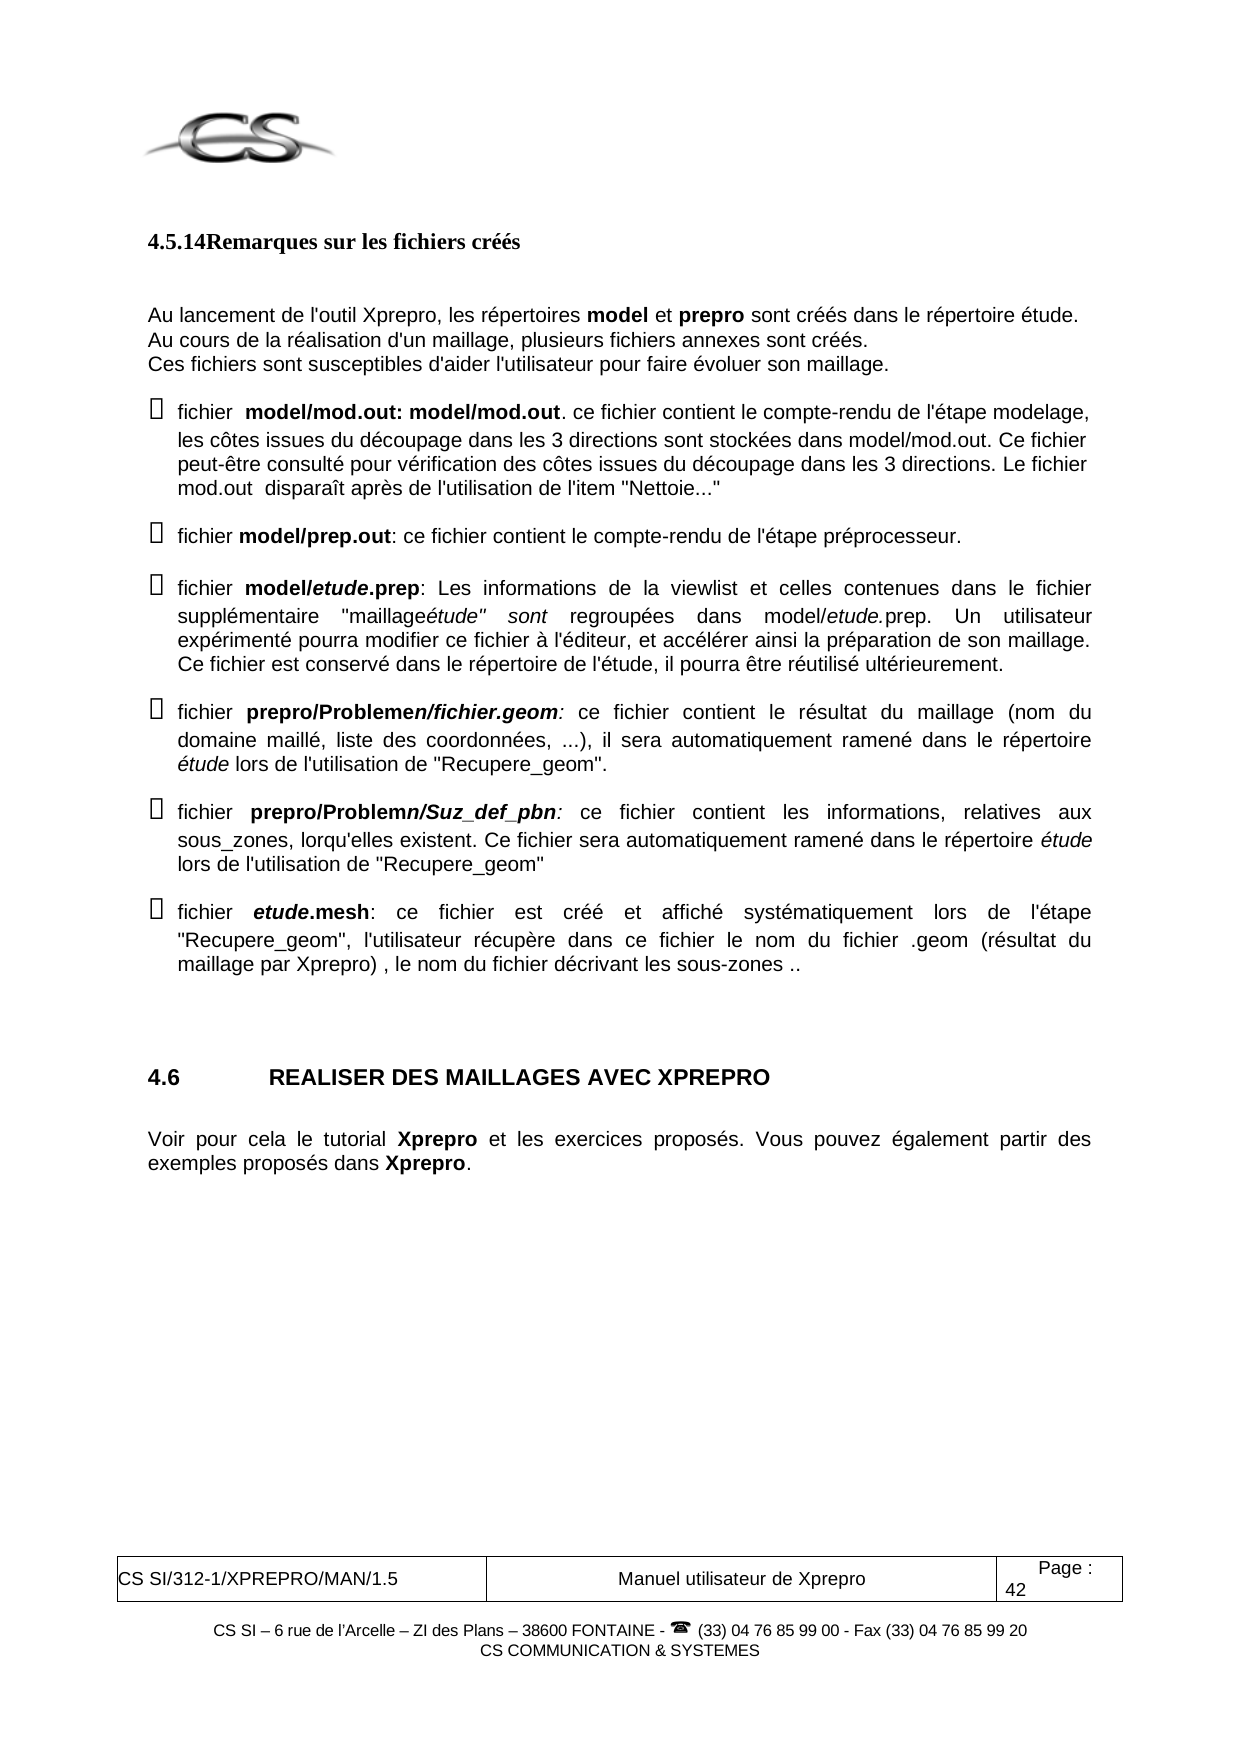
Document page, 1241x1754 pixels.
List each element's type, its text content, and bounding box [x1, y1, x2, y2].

text Voir pour cela le tutorial Xprepro et les exercices proposés. Vous pouvez également partir des exemples proposés dans Xprepro. [148, 1126, 1092, 1174]
list fichier etude.mesh: ce fichier est créé et affiché systématiquement lors de l'étape "Recupere_geom", l'utilisateur récupère dans ce fichier le nom du fichier .geom (résultat du maillage par Xprepro) , le nom du fichier décrivant les sous-zones .. [148, 889, 1092, 976]
picture [133, 106, 350, 172]
list fichier model/mod.out: model/mod.out. ce fichier contient le compte-rendu de l'étape modelage, les côtes issues du découpage dans les 3 directions sont stockées dans model/mod.out. Ce fichier peut-être consulté pour vérification des côtes issues du découpage dans les 3 directions. Le fichier mod.out disparaît après de l'utilisation de l'item "Nettoie..." [148, 388, 1092, 500]
list fichier prepro/Problemen/fichier.geom: ce fichier contient le résultat du maillage (nom du domaine maillé, liste des coordonnées, ...), il sera automatiquement ramené dans le répertoire étude lors de l'utilisation de "Recupere_geom". [148, 688, 1092, 776]
text Au cours de la réalisation d'un maillage, plusieurs fichiers annexes sont créés. [148, 327, 1092, 352]
list fichier model/etude.prep: Les informations de la viewlist et celles contenues dans le fichier supplémentaire "maillageétude" sont regroupées dans model/etude.prep. Un utilisateur expérimenté pourra modifier ce fichier à l'éditeur, et accélérer ainsi la préparation de son maillage. Ce fichier est conservé dans le répertoire de l'étude, il pourra être réutilisé ultérieurement. [148, 564, 1092, 676]
subtitle Remarques sur les fichiers créés [148, 228, 1092, 254]
list fichier prepro/Problemn/Suz_def_pbn: ce fichier contient les informations, relatives aux sous_zones, lorqu'elles existent. Ce fichier sera automatiquement ramené dans le répertoire étude lors de l'utilisation de "Recupere_geom" [148, 788, 1092, 876]
list fichier model/prep.out: ce fichier contient le compte-rendu de l'étape préprocesseur. [148, 512, 1092, 552]
text Au lancement de l'outil Xprepro, les répertoires model et prepro sont créés dans le répertoire étude. [148, 303, 1092, 327]
subtitle Realiser des maillages avec xprepro [148, 1063, 1092, 1090]
text Ces fichiers sont susceptibles d'aider l'utilisateur pour faire évoluer son maillage. [148, 352, 1092, 376]
